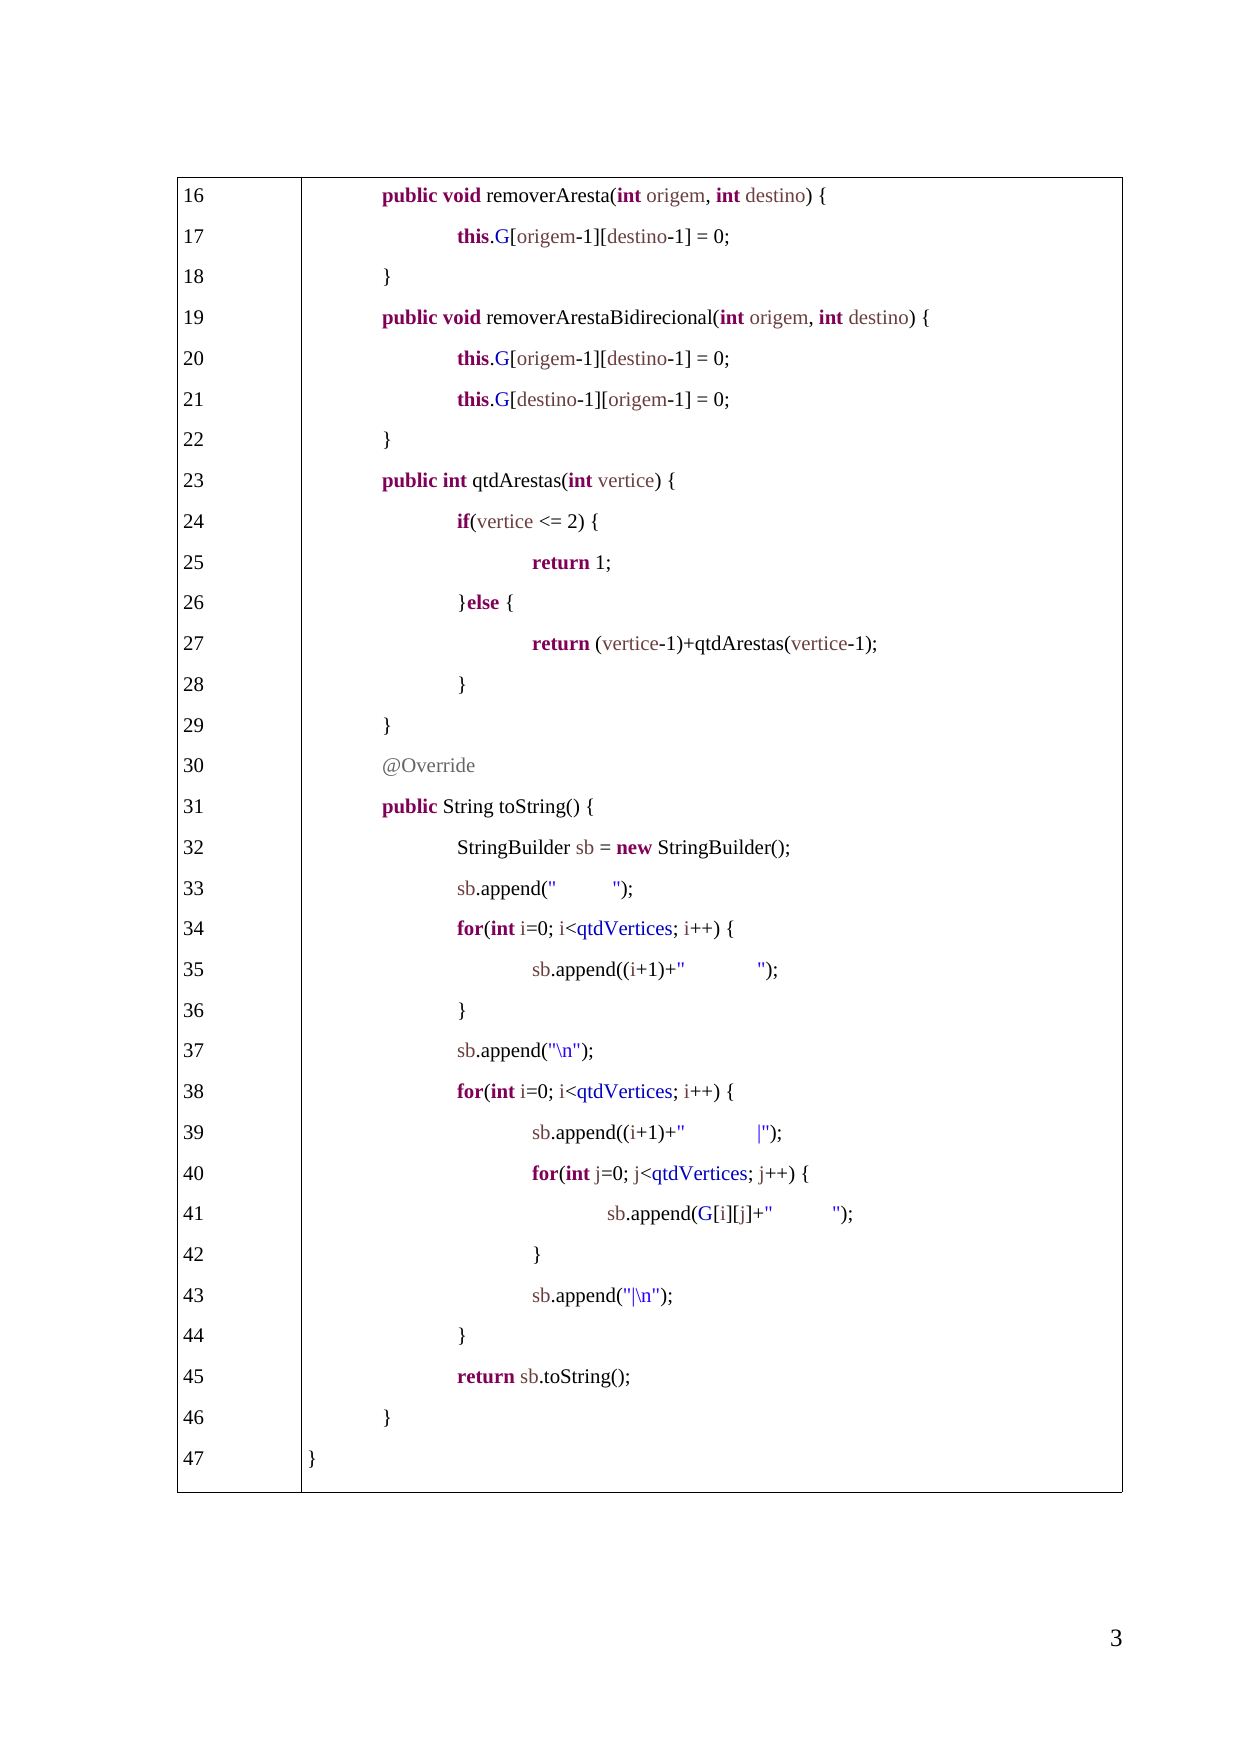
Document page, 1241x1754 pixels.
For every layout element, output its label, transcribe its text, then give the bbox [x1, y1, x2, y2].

table_header 16 17 18 19 20 21 22 23 24 25 26 27 28 29 30 31 32 33 34 35 36 37 38 39 40 41 42 43 44 45 46 47 [178, 178, 301, 1492]
table_header public void removerAresta(int origem, int destino) { this.G[origem-1][destino-1] = 0; } public void removerArestaBidirecional(int origem, int destino) { this.G[origem-1][destino-1] = 0; this.G[destino-1][origem-1] = 0; } public int qtdArestas(int vertice) { if(vertice <= 2) { return 1; }else { return (vertice-1)+qtdArestas(vertice-1); } } @Override public String toString() { StringBuilder sb = new StringBuilder(); sb.append(" "); for(int i=0; i<qtdVertices; i++) { sb.append((i+1)+" "); } sb.append("\n"); for(int i=0; i<qtdVertices; i++) { sb.append((i+1)+" |"); for(int j=0; j<qtdVertices; j++) { sb.append(G[i][j]+" "); } sb.append("|\n"); } return sb.toString(); } } [302, 178, 1122, 1492]
